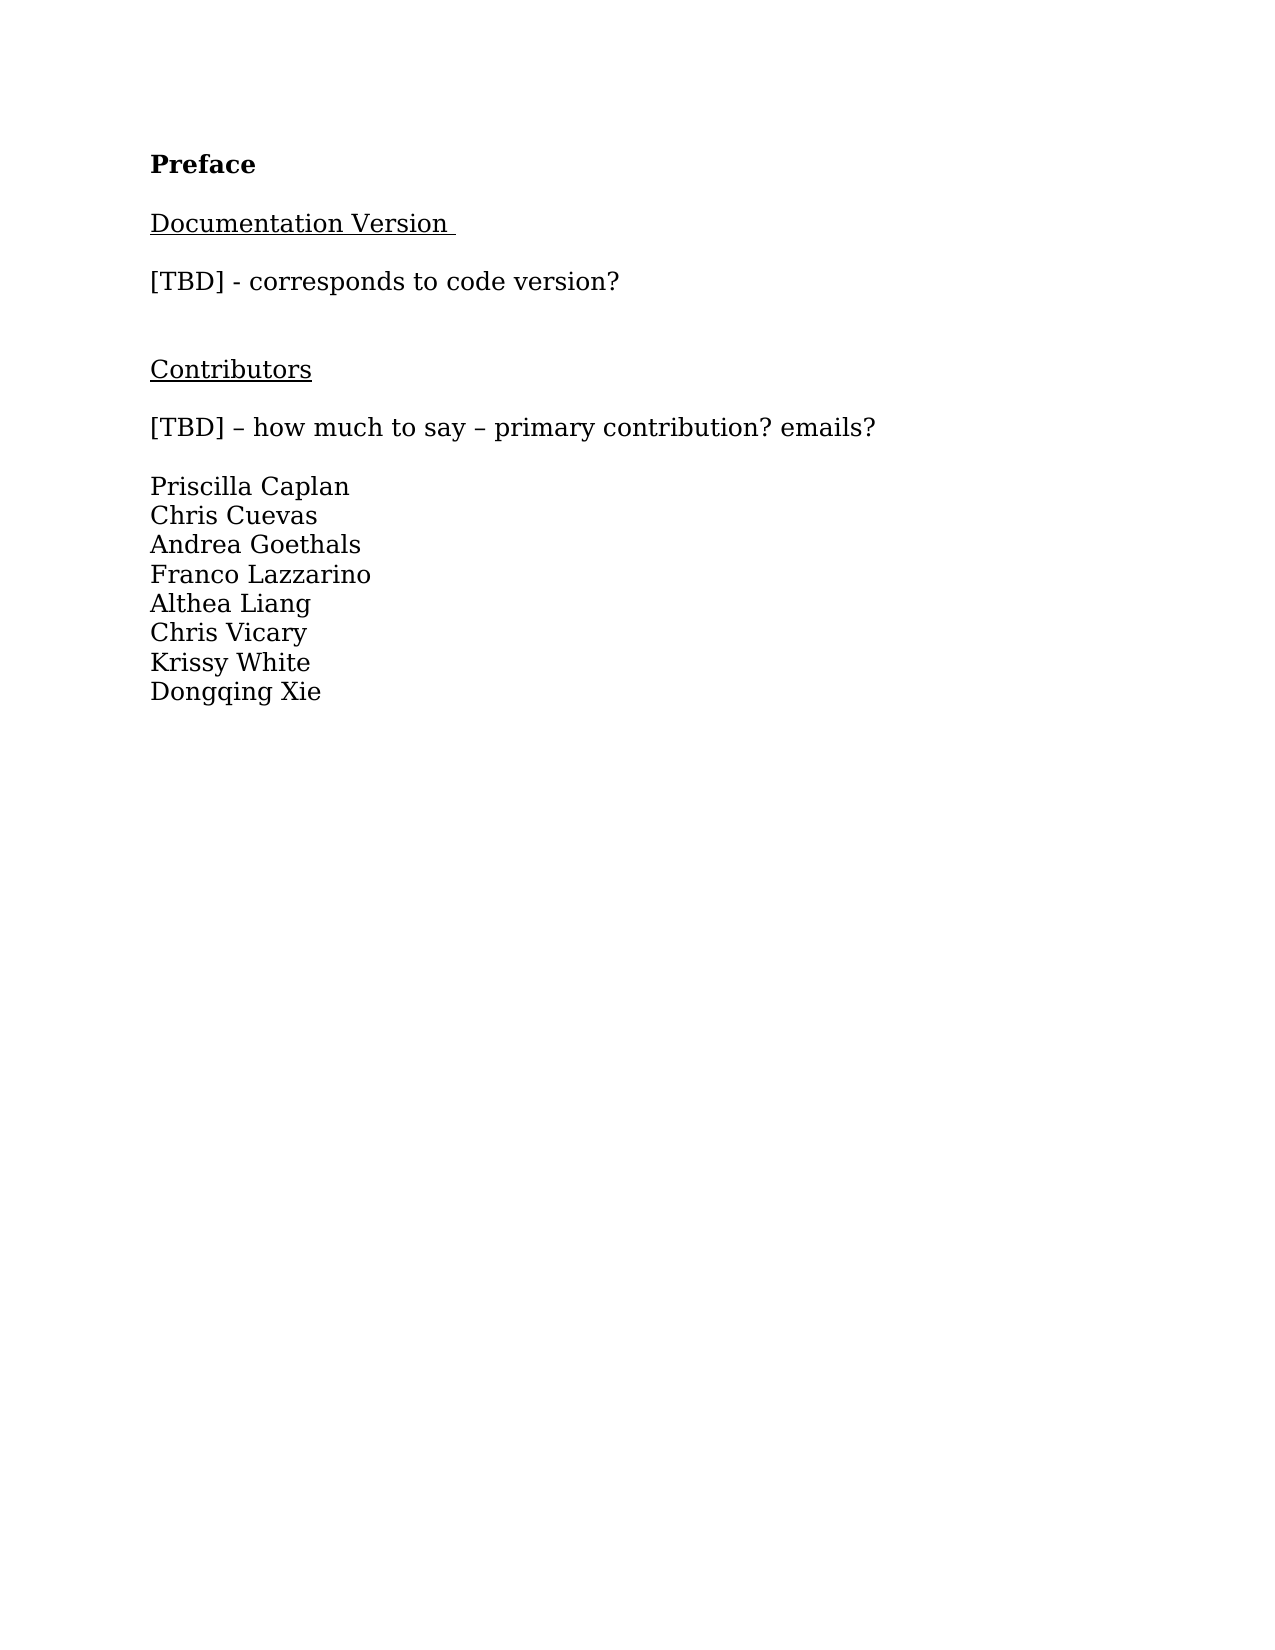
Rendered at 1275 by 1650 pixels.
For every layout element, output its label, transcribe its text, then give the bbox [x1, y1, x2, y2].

text Documentation Version [150, 209, 1125, 238]
text Priscilla Caplan [150, 472, 1125, 501]
text [TBD] - corresponds to code version? [150, 267, 1125, 297]
text Franco Lazzarino [150, 560, 1125, 589]
text Chris Vicary [150, 618, 1125, 648]
text [TBD] – how much to say – primary contribution? emails? [150, 414, 1125, 443]
text Chris Cuevas [150, 501, 1125, 531]
text Preface [150, 150, 1125, 179]
text Andrea Goethals [150, 531, 1125, 560]
text Contributors [150, 355, 1125, 384]
text Dongqing Xie [150, 677, 1125, 706]
text Krissy White [150, 648, 1125, 677]
text Althea Liang [150, 589, 1125, 618]
